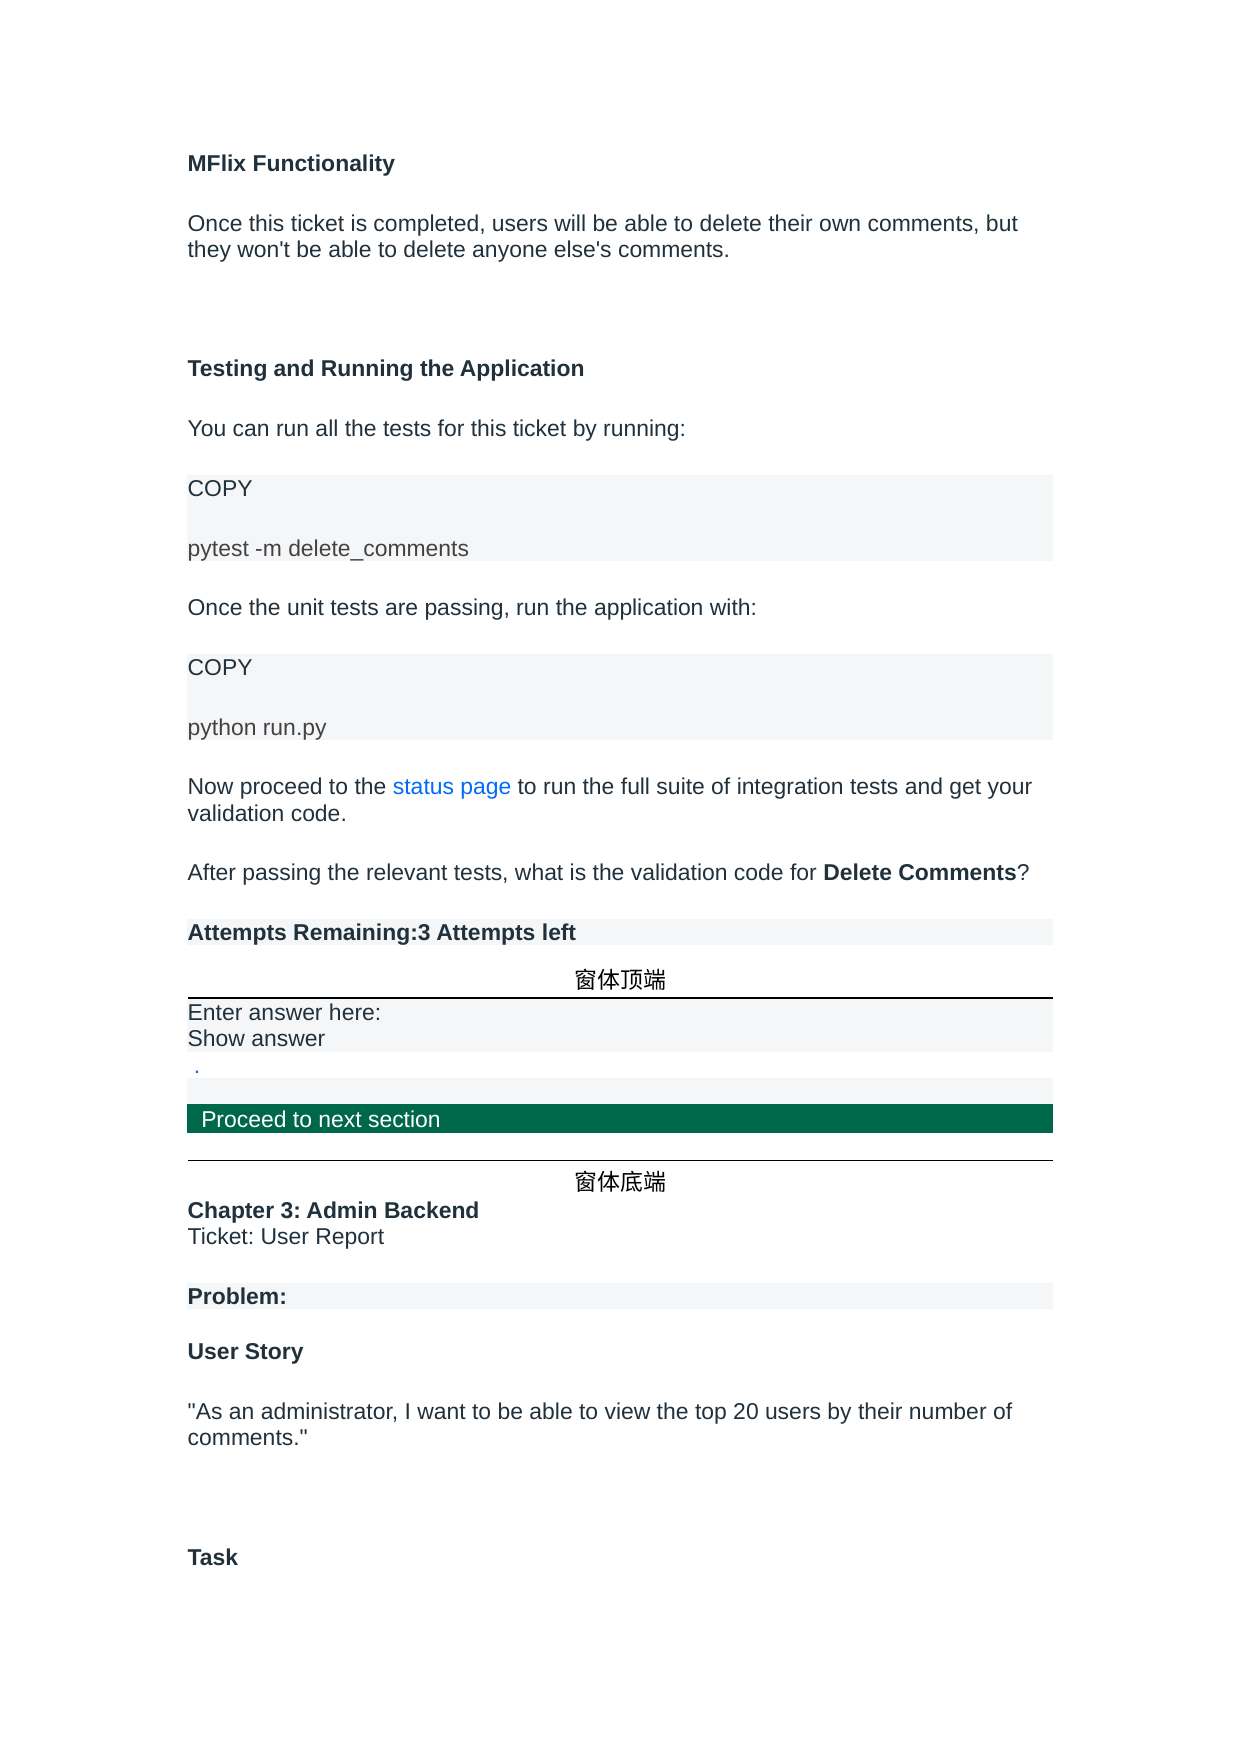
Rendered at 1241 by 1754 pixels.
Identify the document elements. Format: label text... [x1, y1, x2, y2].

text Once this ticket is completed, users will be able to delete their own comments, but they won't be able to delete anyone else's comments. [187, 210, 1053, 262]
text Attempts Remaining:3 Attempts left [187, 919, 1053, 945]
text After passing the relevant tests, what is the validation code for Delete Comments? [187, 859, 1053, 886]
text Once the unit tests are passing, run the application with: [187, 594, 1053, 621]
text "As an administrator, I want to be able to view the top 20 users by their number of comments." [187, 1398, 1053, 1451]
text python run.py [187, 713, 1053, 740]
text Show answer [187, 1025, 1053, 1052]
text MFlix Functionality [187, 150, 1053, 176]
text pytest -m delete_comments [187, 534, 1053, 561]
text Problem: [187, 1283, 1053, 1309]
text . [187, 1052, 1053, 1078]
text Enter answer here: [187, 999, 1053, 1025]
text Chapter 3: Admin Backend [187, 1197, 1053, 1223]
text COPY [187, 475, 1053, 501]
text Testing and Running the Application [187, 355, 1053, 382]
text 窗体顶端 [187, 962, 1053, 999]
text Task [187, 1543, 1053, 1570]
text You can run all the tests for this ticket by running: [187, 415, 1053, 441]
subtitle Ticket: User Report [187, 1223, 1053, 1249]
text Now proceed to the status page to run the full suite of integration tests and get your validation code. [187, 773, 1053, 826]
text Proceed to next section [189, 1106, 1052, 1132]
text COPY [187, 654, 1053, 680]
text 窗体底端 [187, 1161, 1053, 1197]
text User Story [187, 1338, 1053, 1364]
